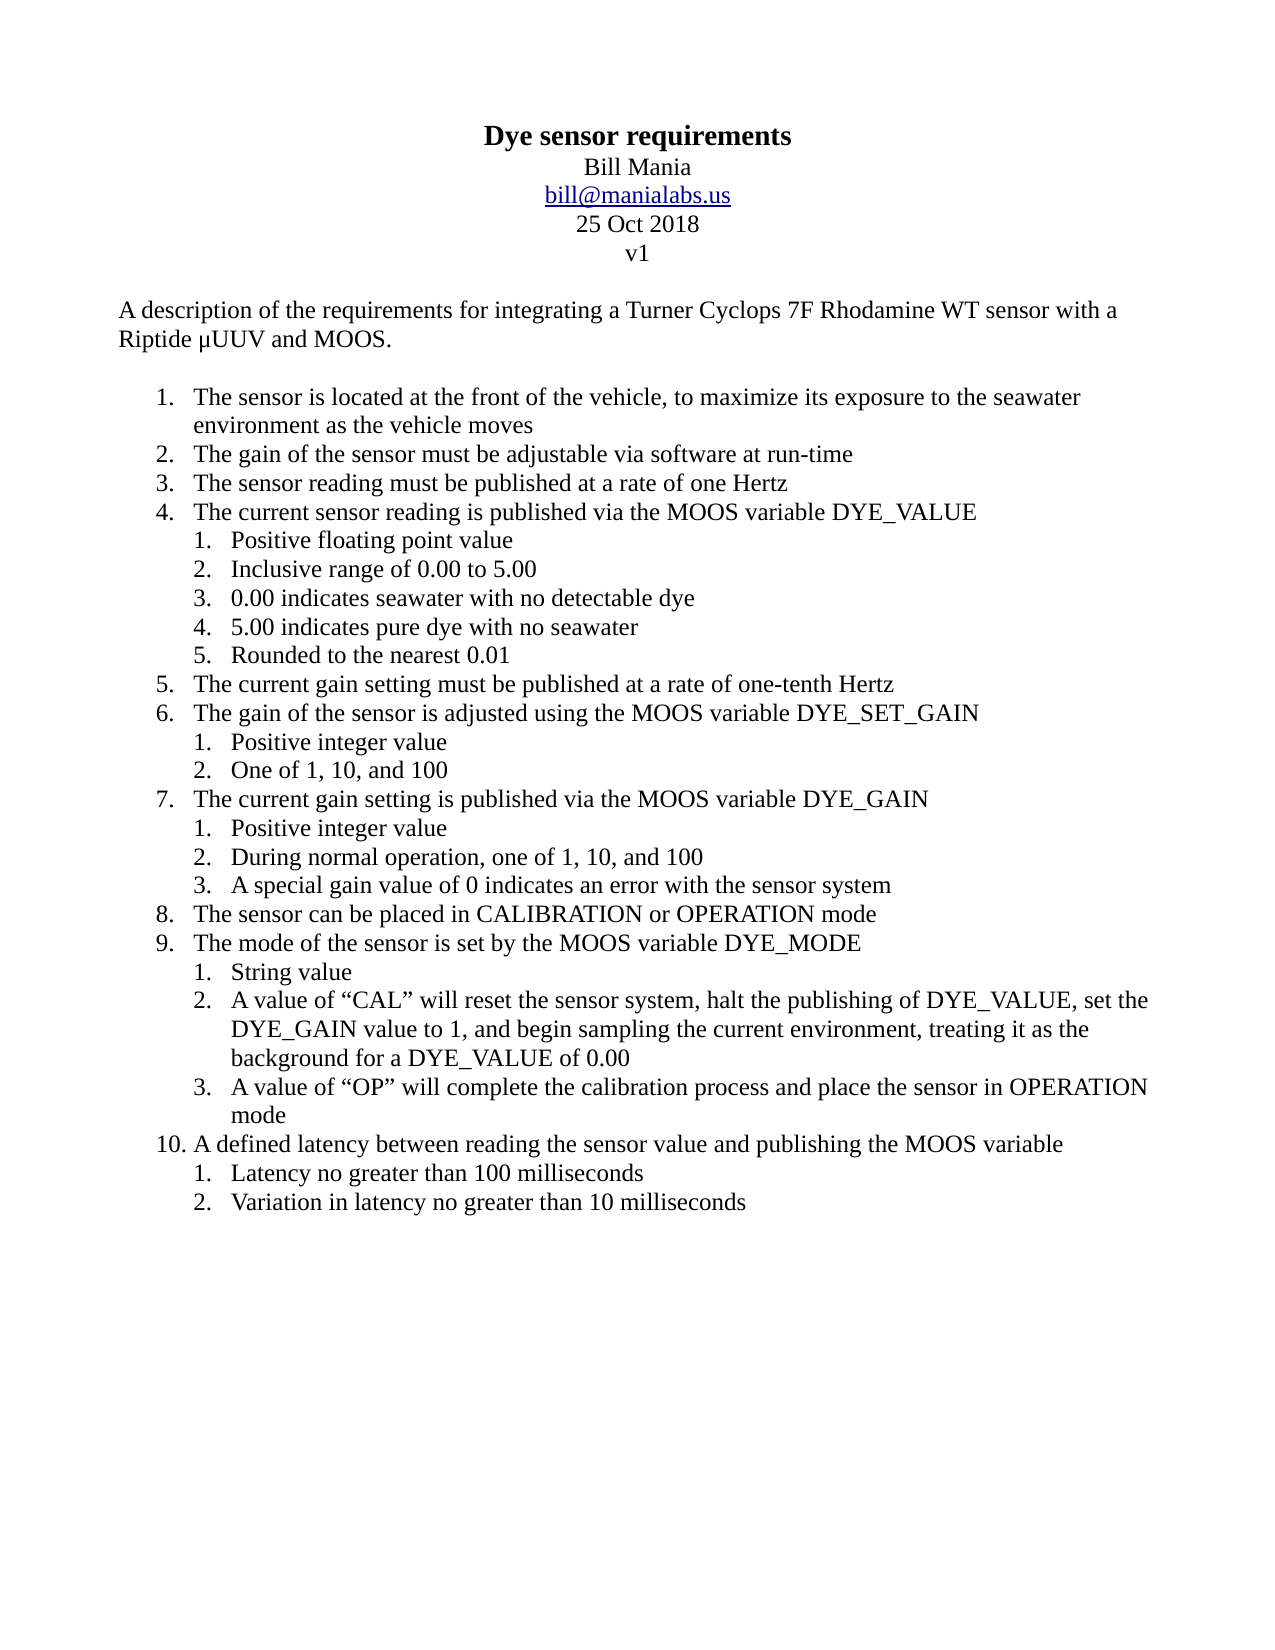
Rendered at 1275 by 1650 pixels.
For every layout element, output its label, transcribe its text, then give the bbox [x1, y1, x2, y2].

list The sensor is located at the front of the vehicle, to maximize its exposure to the seawater environment as the vehicle moves [156, 382, 1157, 439]
list Rounded to the nearest 0.01 [193, 640, 1157, 669]
text v1 [118, 238, 1157, 267]
list A value of “OP” will complete the calibration process and place the sensor in OPERATION mode [193, 1072, 1157, 1129]
list A special gain value of 0 indicates an error with the sensor system [193, 870, 1157, 899]
list One of 1, 10, and 100 [193, 755, 1157, 784]
text Dye sensor requirements [118, 118, 1157, 152]
list The sensor reading must be published at a rate of one Hertz [156, 468, 1157, 497]
list The current gain setting is published via the MOOS variable DYE_GAIN [156, 784, 1157, 813]
list 5.00 indicates pure dye with no seawater [193, 612, 1157, 640]
text 25 Oct 2018 [118, 209, 1157, 238]
list The gain of the sensor must be adjustable via software at run-time [156, 439, 1157, 468]
list A defined latency between reading the sensor value and publishing the MOOS variable [156, 1129, 1157, 1158]
list Positive floating point value [193, 525, 1157, 554]
list The mode of the sensor is set by the MOOS variable DYE_MODE [156, 928, 1157, 957]
list Inclusive range of 0.00 to 5.00 [193, 554, 1157, 583]
list Positive integer value [193, 727, 1157, 755]
list The current gain setting must be published at a rate of one-tenth Hertz [156, 669, 1157, 698]
text Bill Mania [118, 152, 1157, 180]
text bill@manialabs.us [118, 180, 1157, 209]
list During normal operation, one of 1, 10, and 100 [193, 842, 1157, 870]
list A value of “CAL” will reset the sensor system, halt the publishing of DYE_VALUE, set the DYE_GAIN value to 1, and begin sampling the current environment, treating it as the background for a DYE_VALUE of 0.00 [193, 985, 1157, 1072]
text A description of the requirements for integrating a Turner Cyclops 7F Rhodamine WT sensor with a Riptide μUUV and MOOS. [118, 295, 1157, 353]
list Variation in latency no greater than 10 milliseconds [193, 1187, 1157, 1215]
list 0.00 indicates seawater with no detectable dye [193, 583, 1157, 612]
list The gain of the sensor is adjusted using the MOOS variable DYE_SET_GAIN [156, 698, 1157, 727]
list Latency no greater than 100 milliseconds [193, 1158, 1157, 1187]
list String value [193, 957, 1157, 985]
list The current sensor reading is published via the MOOS variable DYE_VALUE [156, 497, 1157, 525]
list Positive integer value [193, 813, 1157, 842]
list The sensor can be placed in CALIBRATION or OPERATION mode [156, 899, 1157, 928]
